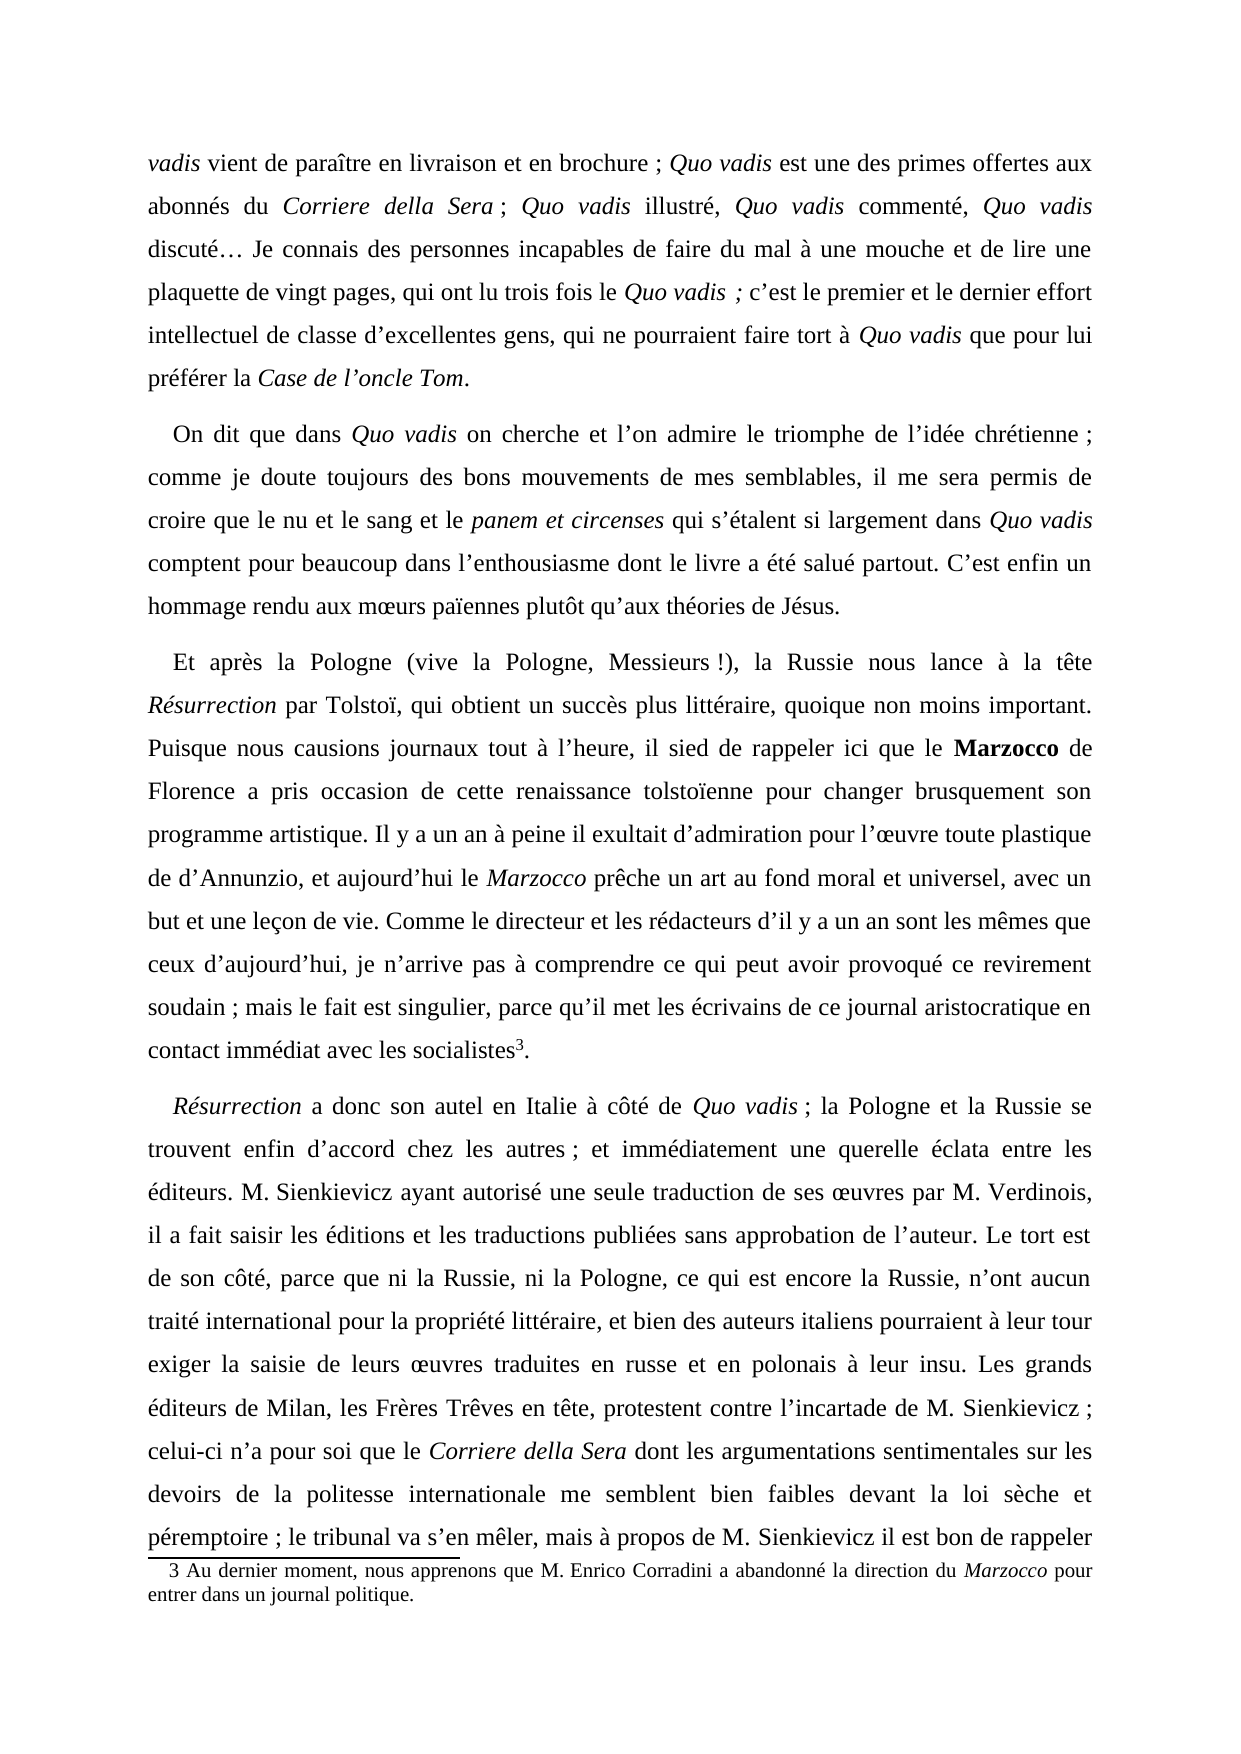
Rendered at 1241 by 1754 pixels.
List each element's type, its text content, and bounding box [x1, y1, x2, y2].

text vadis vient de paraître en livraison et en brochure ; Quo vadis est une des primes offertes aux abonnés du Corriere della Sera ; Quo vadis illustré, Quo vadis commenté, Quo vadis discuté… Je connais des personnes incapables de faire du mal à une mouche et de lire une plaquette de vingt pages, qui ont lu trois fois le Quo vadis ; c’est le premier et le dernier effort intellectuel de classe d’excellentes gens, qui ne pourraient faire tort à Quo vadis que pour lui préférer la Case de l’oncle Tom. [148, 148, 1093, 392]
text Résurrection a donc son autel en Italie à côté de Quo vadis ; la Pologne et la Russie se trouvent enfin d’accord chez les autres ; et immédiatement une querelle éclata entre les éditeurs. M. Sienkievicz ayant autorisé une seule traduction de ses œuvres par M. Verdinois, il a fait saisir les éditions et les traductions publiées sans approbation de l’auteur. Le tort est de son côté, parce que ni la Russie, ni la Pologne, ce qui est encore la Russie, n’ont aucun traité international pour la propriété littéraire, et bien des auteurs italiens pourraient à leur tour exiger la saisie de leurs œuvres traduites en russe et en polonais à leur insu. Les grands éditeurs de Milan, les Frères Trêves en tête, protestent contre l’incartade de M. Sienkievicz ; celui-ci n’a pour soi que le Corriere della Sera dont les argumentations sentimentales sur les devoirs de la politesse internationale me semblent bien faibles devant la loi sèche et péremptoire ; le tribunal va s’en mêler, mais à propos de M. Sienkievicz il est bon de rappeler [148, 1091, 1093, 1551]
text Et après la Pologne (vive la Pologne, Messieurs !), la Russie nous lance à la tête Résurrection par Tolstoï, qui obtient un succès plus littéraire, quoique non moins important. Puisque nous causions journaux tout à l’heure, il sied de rappeler ici que le Marzocco de Florence a pris occasion de cette renaissance tolstoïenne pour changer brusquement son programme artistique. Il y a un an à peine il exultait d’admiration pour l’œuvre toute plastique de d’Annunzio, et aujourd’hui le Marzocco prêche un art au fond moral et universel, avec un but et une leçon de vie. Comme le directeur et les rédacteurs d’il y a un an sont les mêmes que ceux d’aujourd’hui, je n’arrive pas à comprendre ce qui peut avoir provoqué ce revirement soudain ; mais le fait est singulier, parce qu’il met les écrivains de ce journal aristocratique en contact immédiat avec les socialistes. [148, 647, 1093, 1064]
text Au dernier moment, nous apprenons que M. Enrico Corradini a abandonné la direction du Marzocco pour entrer dans un journal politique. [148, 1558, 1093, 1606]
text On dit que dans Quo vadis on cherche et l’on admire le triomphe de l’idée chrétienne ; comme je doute toujours des bons mouvements de mes semblables, il me sera permis de croire que le nu et le sang et le panem et circenses qui s’étalent si largement dans Quo vadis comptent pour beaucoup dans l’enthousiasme dont le livre a été salué partout. C’est enfin un hommage rendu aux mœurs païennes plutôt qu’aux théories de Jésus. [148, 419, 1093, 620]
